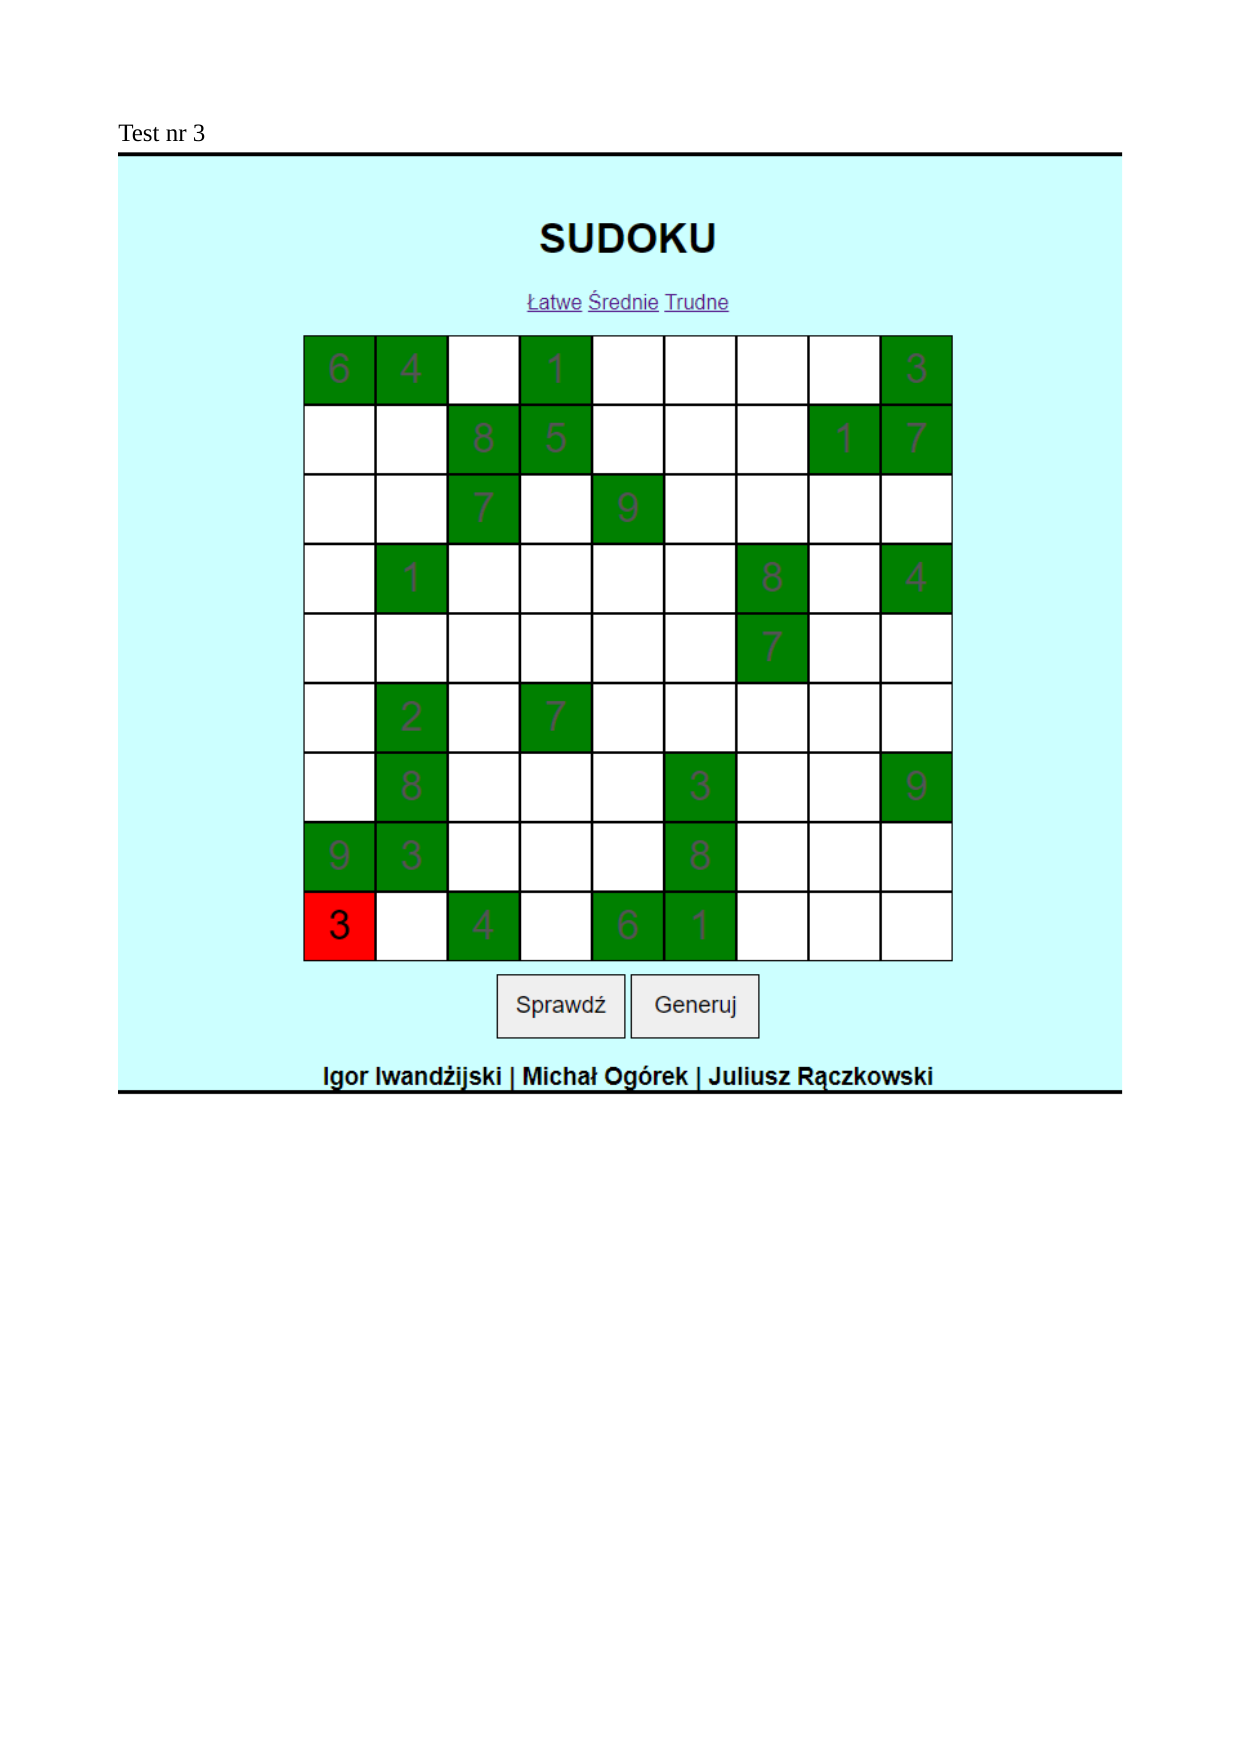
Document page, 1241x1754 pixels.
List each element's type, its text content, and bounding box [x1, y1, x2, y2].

picture [118, 146, 1123, 1116]
text Test nr 3 [118, 118, 1122, 146]
